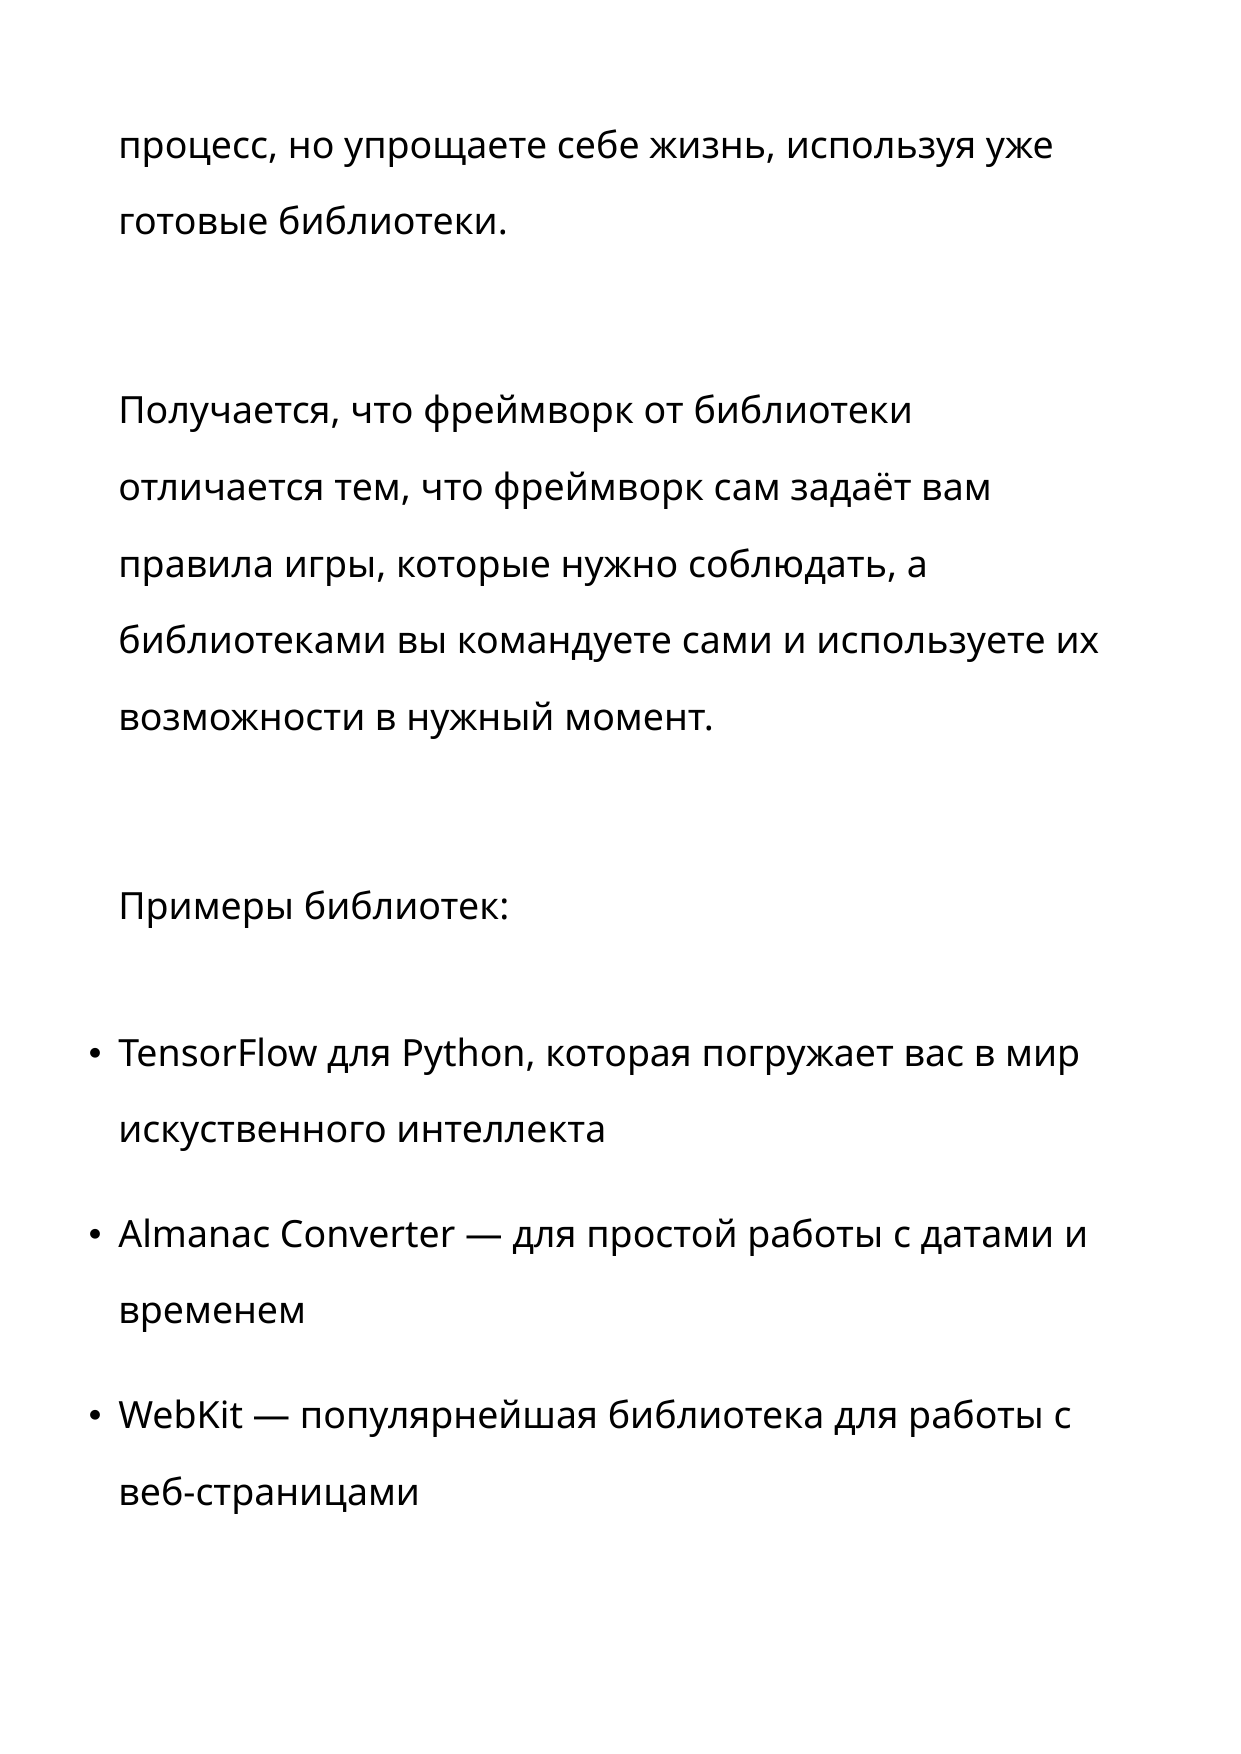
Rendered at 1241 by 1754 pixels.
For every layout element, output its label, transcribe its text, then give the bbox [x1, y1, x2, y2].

text Примеры библиотек: [118, 879, 1122, 930]
list WebKit — популярнейшая библиотека для работы с веб-страницами [118, 1388, 1122, 1516]
list TensorFlow для Python, которая погружает вас в мир искуственного интеллекта [118, 1026, 1122, 1153]
text процесс, но упрощаете себе жизнь, используя уже готовые библиотеки. [118, 118, 1122, 246]
list Almanac Converter — для простой работы с датами и временем [118, 1207, 1122, 1335]
text Получается, что фреймворк от библиотеки отличается тем, что фреймворк сам задаёт вам правила игры, которые нужно соблюдать, а библиотеками вы командуете сами и используете их возможности в нужный момент. [118, 384, 1122, 741]
